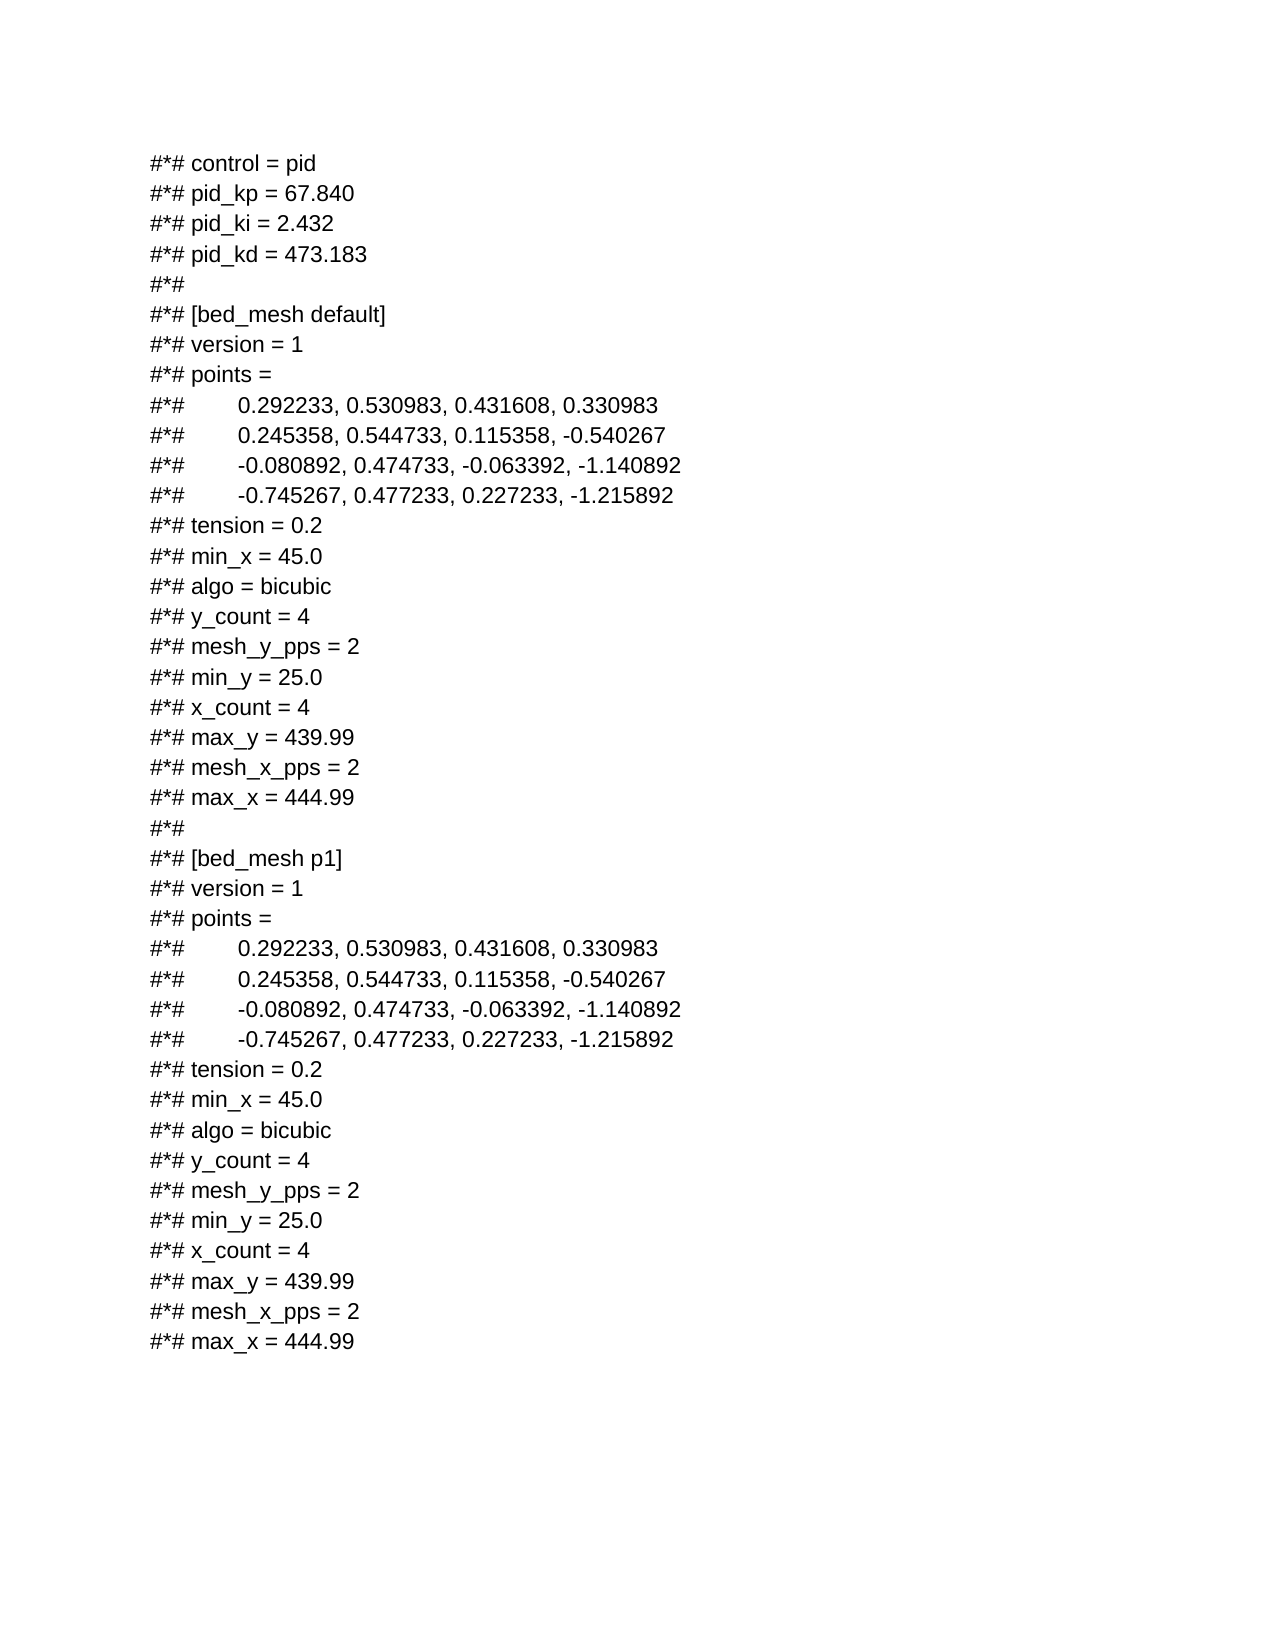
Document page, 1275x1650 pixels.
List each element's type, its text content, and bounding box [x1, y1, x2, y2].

text #*# pid_kd = 473.183 [150, 241, 1125, 267]
text #*# y_count = 4 [150, 1147, 1125, 1173]
text #*# algo = bicubic [150, 573, 1125, 599]
text #*# max_y = 439.99 [150, 1268, 1125, 1294]
text #*# -0.745267, 0.477233, 0.227233, -1.215892 [150, 1026, 1125, 1052]
text #*# [bed_mesh p1] [150, 845, 1125, 871]
text #*# control = pid [150, 150, 1125, 176]
text #*# -0.080892, 0.474733, -0.063392, -1.140892 [150, 996, 1125, 1022]
text #*# x_count = 4 [150, 694, 1125, 720]
text #*# tension = 0.2 [150, 512, 1125, 539]
text #*# -0.080892, 0.474733, -0.063392, -1.140892 [150, 452, 1125, 478]
text #*# pid_kp = 67.840 [150, 180, 1125, 207]
text #*# pid_ki = 2.432 [150, 210, 1125, 237]
text #*# tension = 0.2 [150, 1056, 1125, 1083]
text #*# max_y = 439.99 [150, 724, 1125, 750]
text #*# algo = bicubic [150, 1117, 1125, 1143]
text #*# max_x = 444.99 [150, 784, 1125, 811]
text #*# version = 1 [150, 331, 1125, 358]
text #*# version = 1 [150, 875, 1125, 901]
text #*# min_x = 45.0 [150, 543, 1125, 569]
text #*# min_y = 25.0 [150, 1207, 1125, 1234]
text #*# [150, 271, 1125, 297]
text #*# -0.745267, 0.477233, 0.227233, -1.215892 [150, 482, 1125, 509]
text #*# x_count = 4 [150, 1237, 1125, 1264]
text #*# [150, 814, 1125, 841]
text #*# mesh_y_pps = 2 [150, 633, 1125, 660]
text #*# min_y = 25.0 [150, 663, 1125, 690]
text #*# y_count = 4 [150, 603, 1125, 629]
text #*# max_x = 444.99 [150, 1328, 1125, 1354]
text #*# [bed_mesh default] [150, 301, 1125, 327]
text #*# min_x = 45.0 [150, 1086, 1125, 1113]
text #*# points = [150, 905, 1125, 932]
text #*# 0.292233, 0.530983, 0.431608, 0.330983 [150, 935, 1125, 962]
text #*# mesh_y_pps = 2 [150, 1177, 1125, 1203]
text #*# mesh_x_pps = 2 [150, 754, 1125, 781]
text #*# 0.292233, 0.530983, 0.431608, 0.330983 [150, 392, 1125, 418]
text #*# mesh_x_pps = 2 [150, 1298, 1125, 1324]
text #*# 0.245358, 0.544733, 0.115358, -0.540267 [150, 966, 1125, 992]
text #*# points = [150, 361, 1125, 388]
text #*# 0.245358, 0.544733, 0.115358, -0.540267 [150, 422, 1125, 448]
